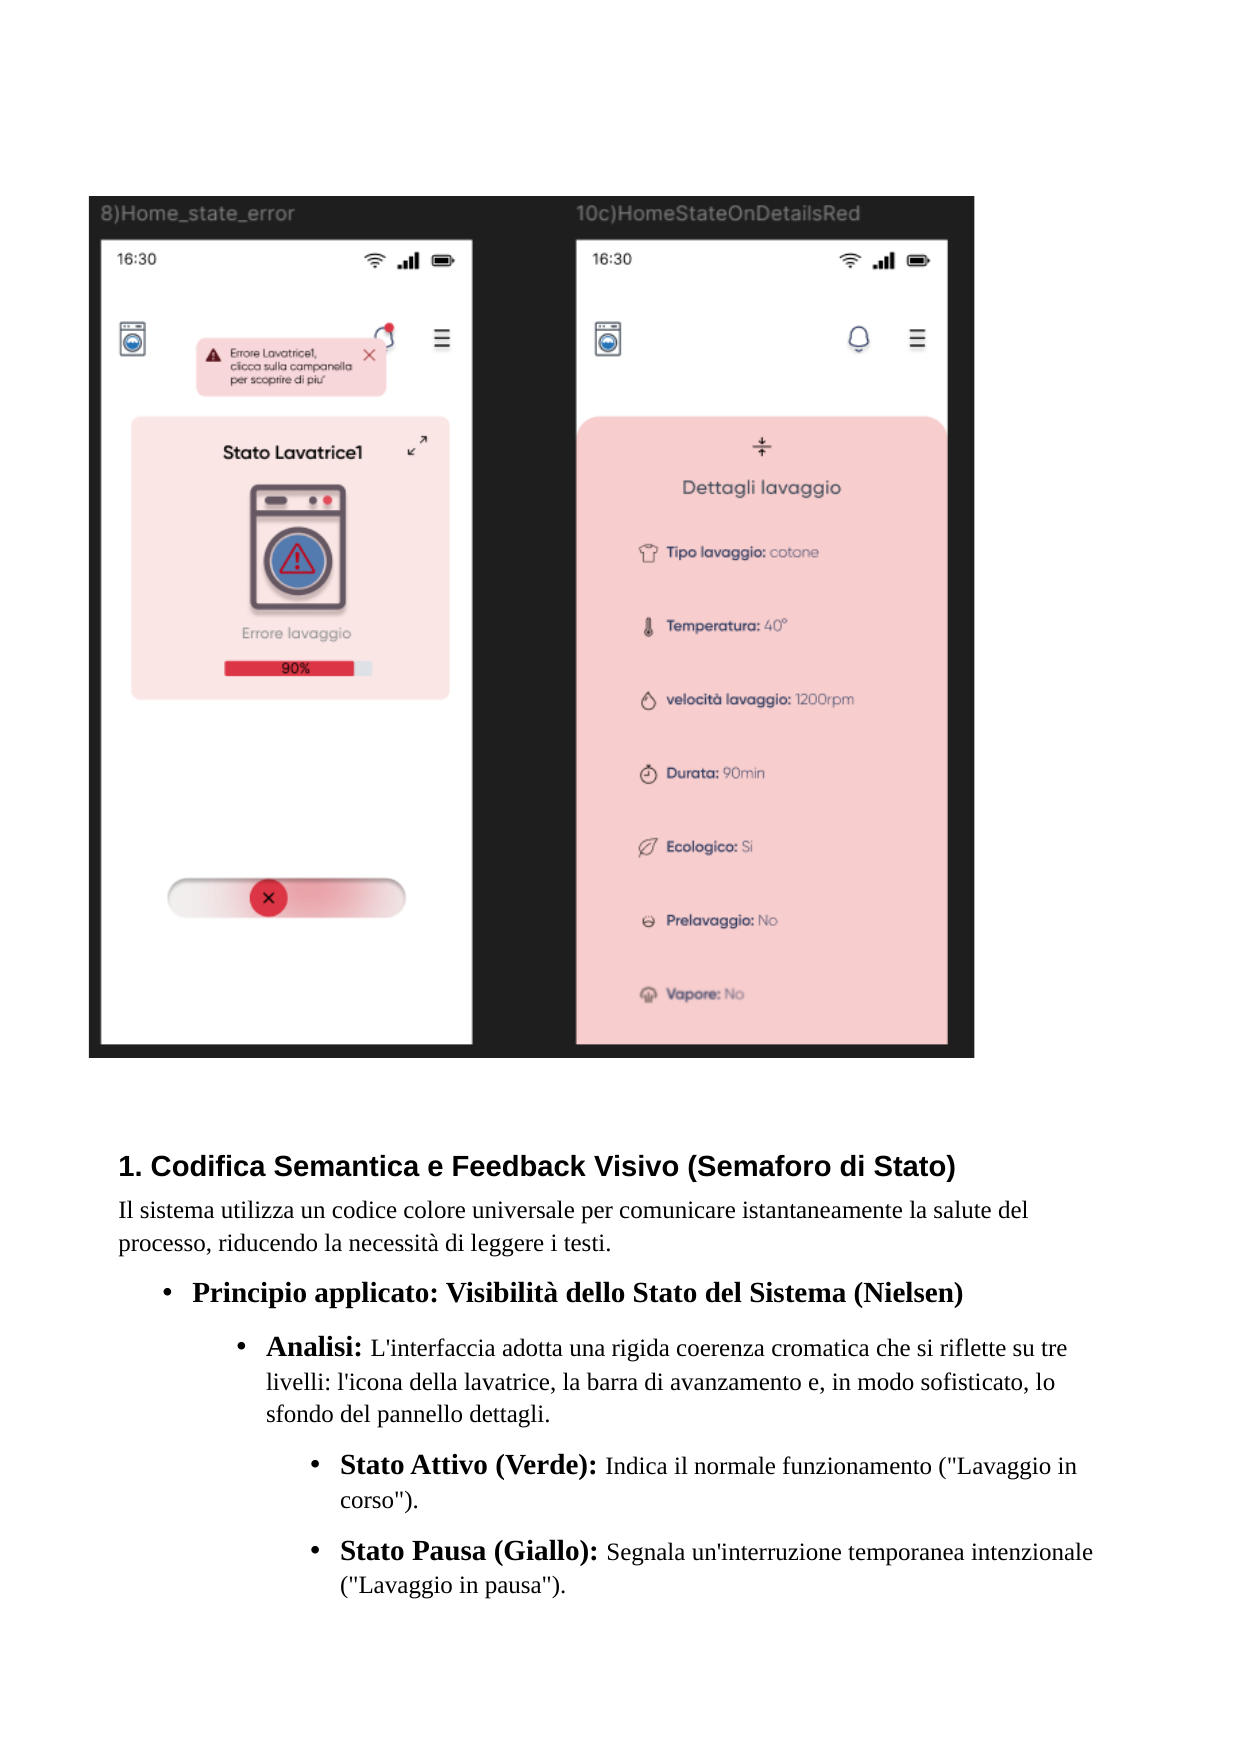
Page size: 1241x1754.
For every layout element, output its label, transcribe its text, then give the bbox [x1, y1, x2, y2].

picture [88, 196, 975, 1058]
list Principio applicato: Visibilità dello Stato del Sistema (Nielsen) [162, 1275, 1122, 1309]
text Il sistema utilizza un codice colore universale per comunicare istantaneamente la salute del processo, riducendo la necessità di leggere i testi. [118, 1195, 1122, 1257]
list Stato Pausa (Giallo): Segnala un'interruzione temporanea intenzionale ("Lavaggio in pausa"). [310, 1533, 1122, 1599]
list Analisi: L'interfaccia adotta una rigida coerenza cromatica che si riflette su tre livelli: l'icona della lavatrice, la barra di avanzamento e, in modo sofisticato, lo sfondo del pannello dettagli. [236, 1329, 1122, 1428]
subtitle 1. Codifica Semantica e Feedback Visivo (Semaforo di Stato) [118, 1149, 1122, 1182]
list Stato Attivo (Verde): Indica il normale funzionamento ("Lavaggio in corso"). [310, 1447, 1122, 1514]
